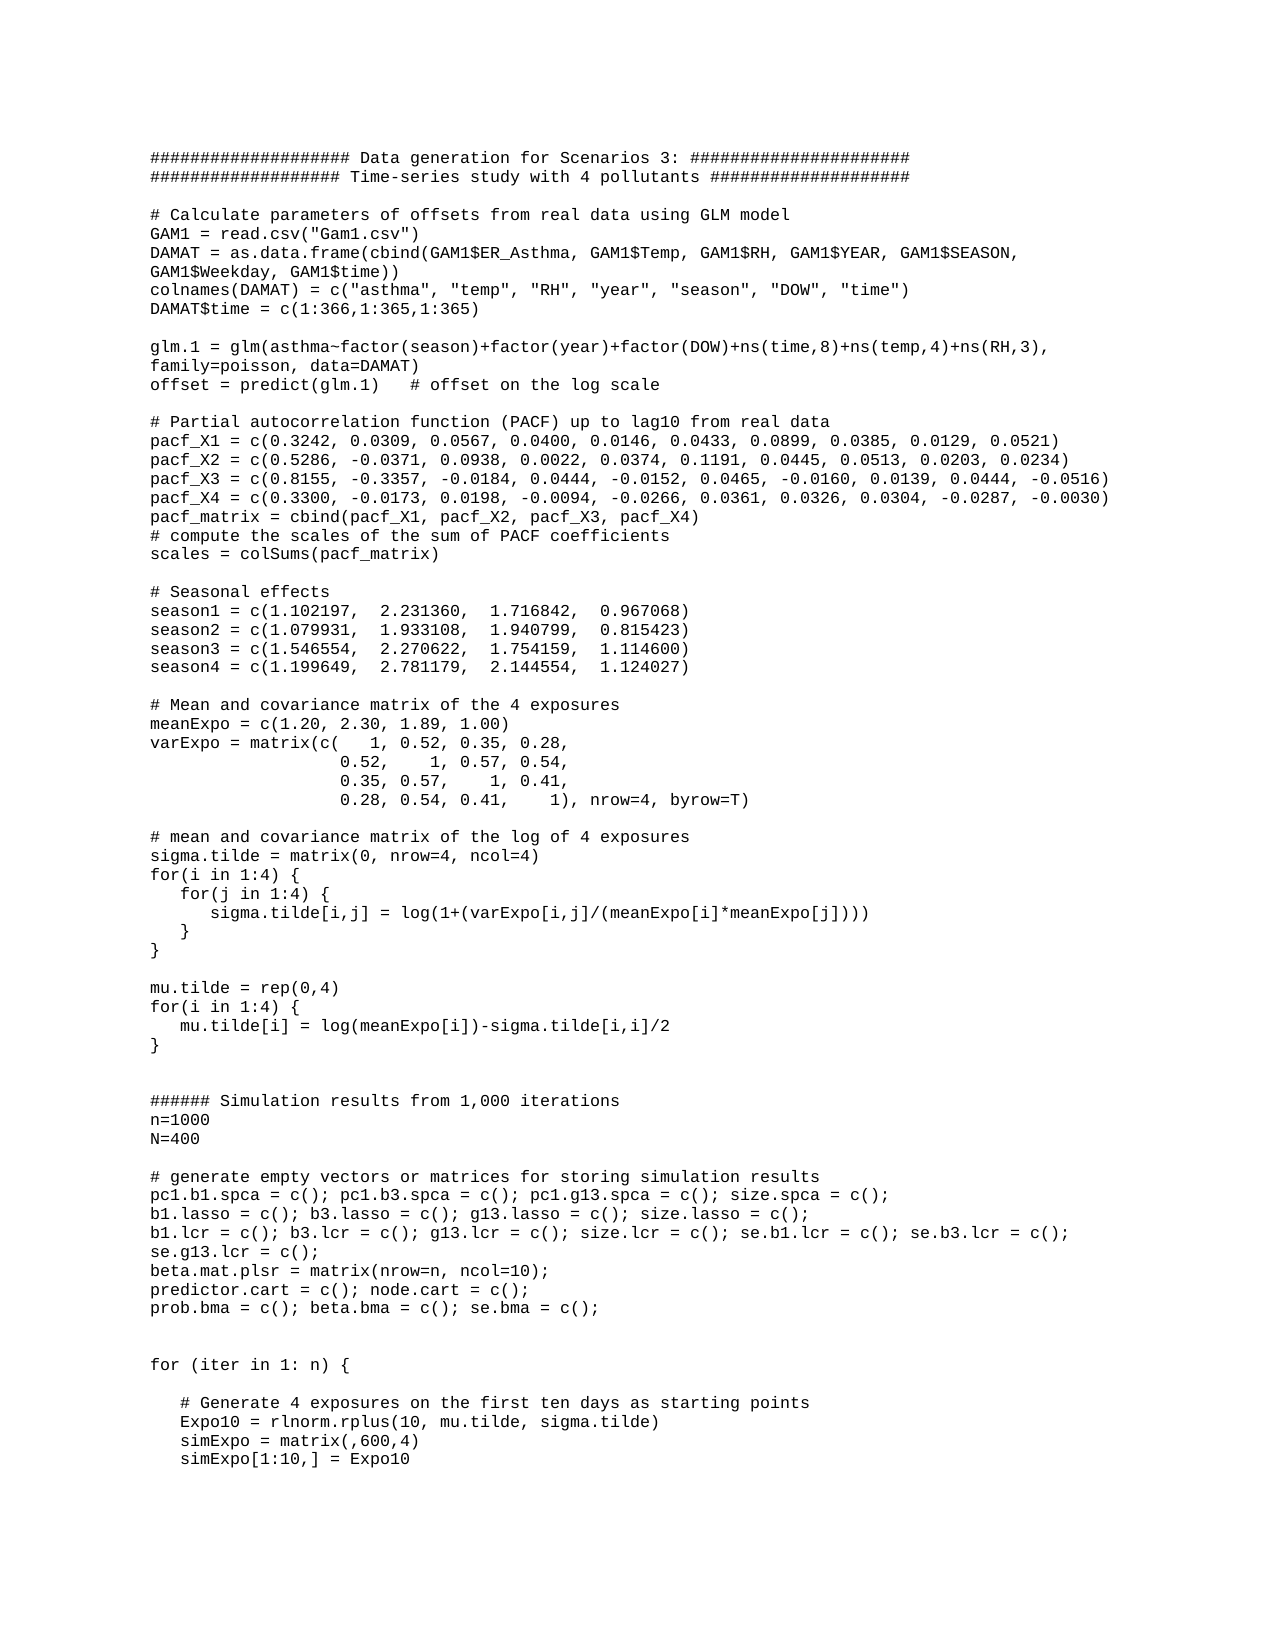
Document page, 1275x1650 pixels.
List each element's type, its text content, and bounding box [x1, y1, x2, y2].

text DAMAT$time = c(1:366,1:365,1:365) [150, 301, 1125, 320]
text prob.bma = c(); beta.bma = c(); se.bma = c(); [150, 1300, 1125, 1319]
text pacf_X4 = c(0.3300, -0.0173, 0.0198, -0.0094, -0.0266, 0.0361, 0.0326, 0.0304, -0.0287, -0.0030) [150, 489, 1125, 508]
text predictor.cart = c(); node.cart = c(); [150, 1281, 1125, 1300]
text pacf_matrix = cbind(pacf_X1, pacf_X2, pacf_X3, pacf_X4) [150, 508, 1125, 527]
text # Mean and covariance matrix of the 4 exposures [150, 697, 1125, 716]
text # Partial autocorrelation function (PACF) up to lag10 from real data [150, 414, 1125, 433]
text pc1.b1.spca = c(); pc1.b3.spca = c(); pc1.g13.spca = c(); size.spca = c(); [150, 1187, 1125, 1206]
text Expo10 = rlnorm.rplus(10, mu.tilde, sigma.tilde) [150, 1413, 1125, 1432]
text meanExpo = c(1.20, 2.30, 1.89, 1.00) [150, 716, 1125, 734]
text simExpo[1:10,] = Expo10 [150, 1451, 1125, 1470]
text offset = predict(glm.1) # offset on the log scale [150, 376, 1125, 395]
text DAMAT = as.data.frame(cbind(GAM1$ER_Asthma, GAM1$Temp, GAM1$RH, GAM1$YEAR, GAM1$SEASON, GAM1$Weekday, GAM1$time)) [150, 244, 1125, 282]
text beta.mat.plsr = matrix(nrow=n, ncol=10); [150, 1262, 1125, 1281]
text 0.35, 0.57, 1, 0.41, [150, 772, 1125, 791]
text varExpo = matrix(c( 1, 0.52, 0.35, 0.28, [150, 734, 1125, 753]
text simExpo = matrix(,600,4) [150, 1432, 1125, 1451]
text # Generate 4 exposures on the first ten days as starting points [150, 1394, 1125, 1413]
text # compute the scales of the sum of PACF coefficients [150, 527, 1125, 546]
text # generate empty vectors or matrices for storing simulation results [150, 1168, 1125, 1187]
text ################### Time-series study with 4 pollutants #################### [150, 169, 1125, 188]
text } [150, 923, 1125, 942]
text for(i in 1:4) { [150, 866, 1125, 885]
text glm.1 = glm(asthma~factor(season)+factor(year)+factor(DOW)+ns(time,8)+ns(temp,4)+ns(RH,3), family=poisson, data=DAMAT) [150, 338, 1125, 376]
text season2 = c(1.079931, 1.933108, 1.940799, 0.815423) [150, 621, 1125, 640]
text 0.52, 1, 0.57, 0.54, [150, 753, 1125, 772]
text N=400 [150, 1130, 1125, 1149]
text mu.tilde[i] = log(meanExpo[i])-sigma.tilde[i,i]/2 [150, 1017, 1125, 1036]
text season4 = c(1.199649, 2.781179, 2.144554, 1.124027) [150, 659, 1125, 678]
text pacf_X3 = c(0.8155, -0.3357, -0.0184, 0.0444, -0.0152, 0.0465, -0.0160, 0.0139, 0.0444, -0.0516) [150, 471, 1125, 489]
text for (iter in 1: n) { [150, 1357, 1125, 1376]
text #################### Data generation for Scenarios 3: ###################### [150, 150, 1125, 169]
text } [150, 1036, 1125, 1055]
text for(j in 1:4) { [150, 885, 1125, 904]
text ###### Simulation results from 1,000 iterations [150, 1093, 1125, 1112]
text colnames(DAMAT) = c("asthma", "temp", "RH", "year", "season", "DOW", "time") [150, 282, 1125, 301]
text 0.28, 0.54, 0.41, 1), nrow=4, byrow=T) [150, 791, 1125, 810]
text for(i in 1:4) { [150, 998, 1125, 1017]
text n=1000 [150, 1112, 1125, 1130]
text sigma.tilde = matrix(0, nrow=4, ncol=4) [150, 848, 1125, 866]
text pacf_X2 = c(0.5286, -0.0371, 0.0938, 0.0022, 0.0374, 0.1191, 0.0445, 0.0513, 0.0203, 0.0234) [150, 452, 1125, 471]
text # Calculate parameters of offsets from real data using GLM model [150, 207, 1125, 225]
text mu.tilde = rep(0,4) [150, 979, 1125, 998]
text b1.lasso = c(); b3.lasso = c(); g13.lasso = c(); size.lasso = c(); [150, 1206, 1125, 1225]
text GAM1 = read.csv("Gam1.csv") [150, 225, 1125, 244]
text season1 = c(1.102197, 2.231360, 1.716842, 0.967068) [150, 602, 1125, 621]
text scales = colSums(pacf_matrix) [150, 546, 1125, 565]
text pacf_X1 = c(0.3242, 0.0309, 0.0567, 0.0400, 0.0146, 0.0433, 0.0899, 0.0385, 0.0129, 0.0521) [150, 433, 1125, 452]
text # Seasonal effects [150, 584, 1125, 602]
text season3 = c(1.546554, 2.270622, 1.754159, 1.114600) [150, 640, 1125, 659]
text sigma.tilde[i,j] = log(1+(varExpo[i,j]/(meanExpo[i]*meanExpo[j]))) [150, 904, 1125, 923]
text # mean and covariance matrix of the log of 4 exposures [150, 829, 1125, 848]
text b1.lcr = c(); b3.lcr = c(); g13.lcr = c(); size.lcr = c(); se.b1.lcr = c(); se.b3.lcr = c(); se.g13.lcr = c(); [150, 1225, 1125, 1262]
text } [150, 942, 1125, 961]
